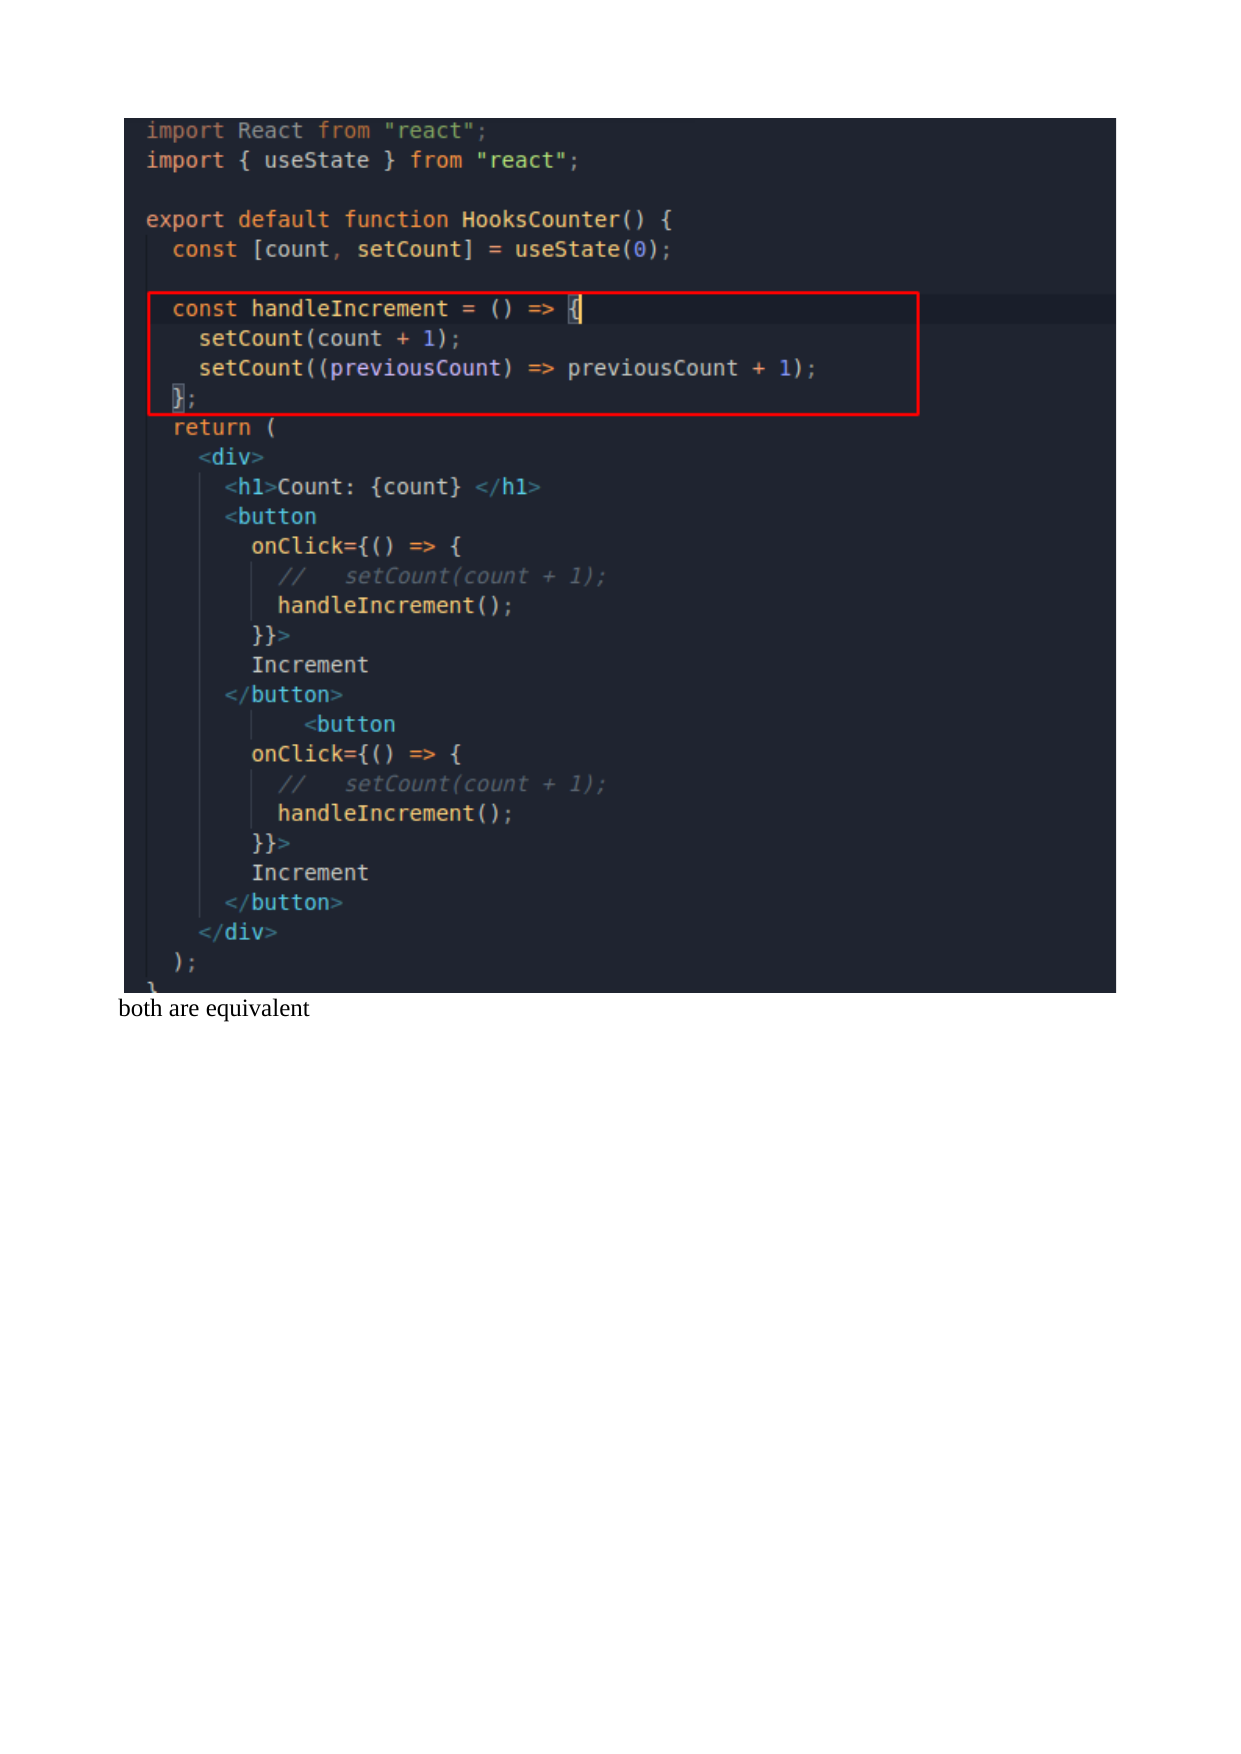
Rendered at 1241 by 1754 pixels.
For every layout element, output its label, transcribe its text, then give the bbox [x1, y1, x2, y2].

text both are equivalent [118, 118, 1122, 1022]
picture [124, 118, 1117, 993]
